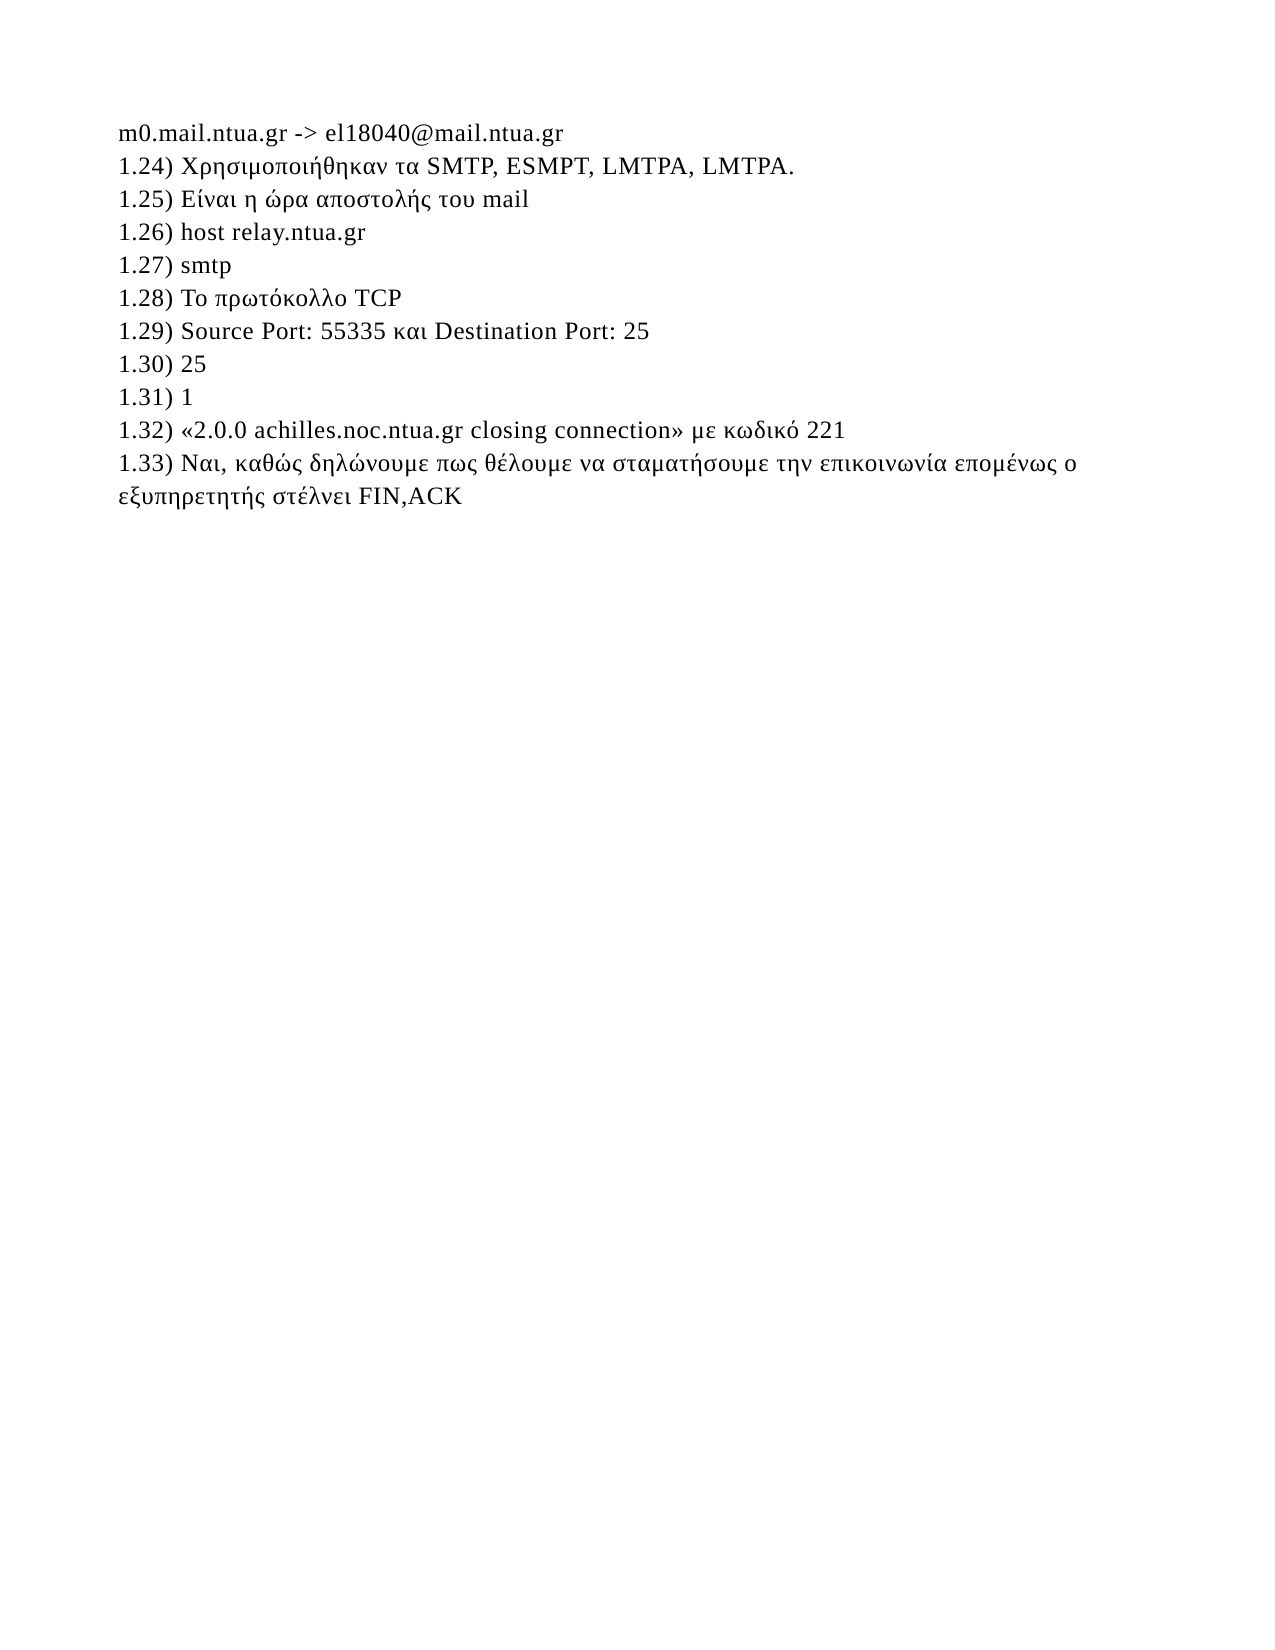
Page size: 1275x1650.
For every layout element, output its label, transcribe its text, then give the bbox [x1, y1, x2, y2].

text m0.mail.ntua.gr -> el18040@mail.ntua.gr 1.24) Χρησιμοποιήθηκαν τα SMTP, ESMPT, LMTPA, LMTPA. 1.25) Είναι η ώρα αποστολής του mail 1.26) host relay.ntua.gr 1.27) smtp 1.28) Το πρωτόκολλο TCP 1.29) Source Port: 55335 και Destination Port: 25 1.30) 25 1.31) 1 1.32) «2.0.0 achilles.noc.ntua.gr closing connection» με κωδικό 221 1.33) Ναι, καθώς δηλώνουμε πως θέλουμε να σταματήσουμε την επικοινωνία επομένως ο εξυπηρετητής στέλνει FIN,ACK [118, 118, 1157, 510]
